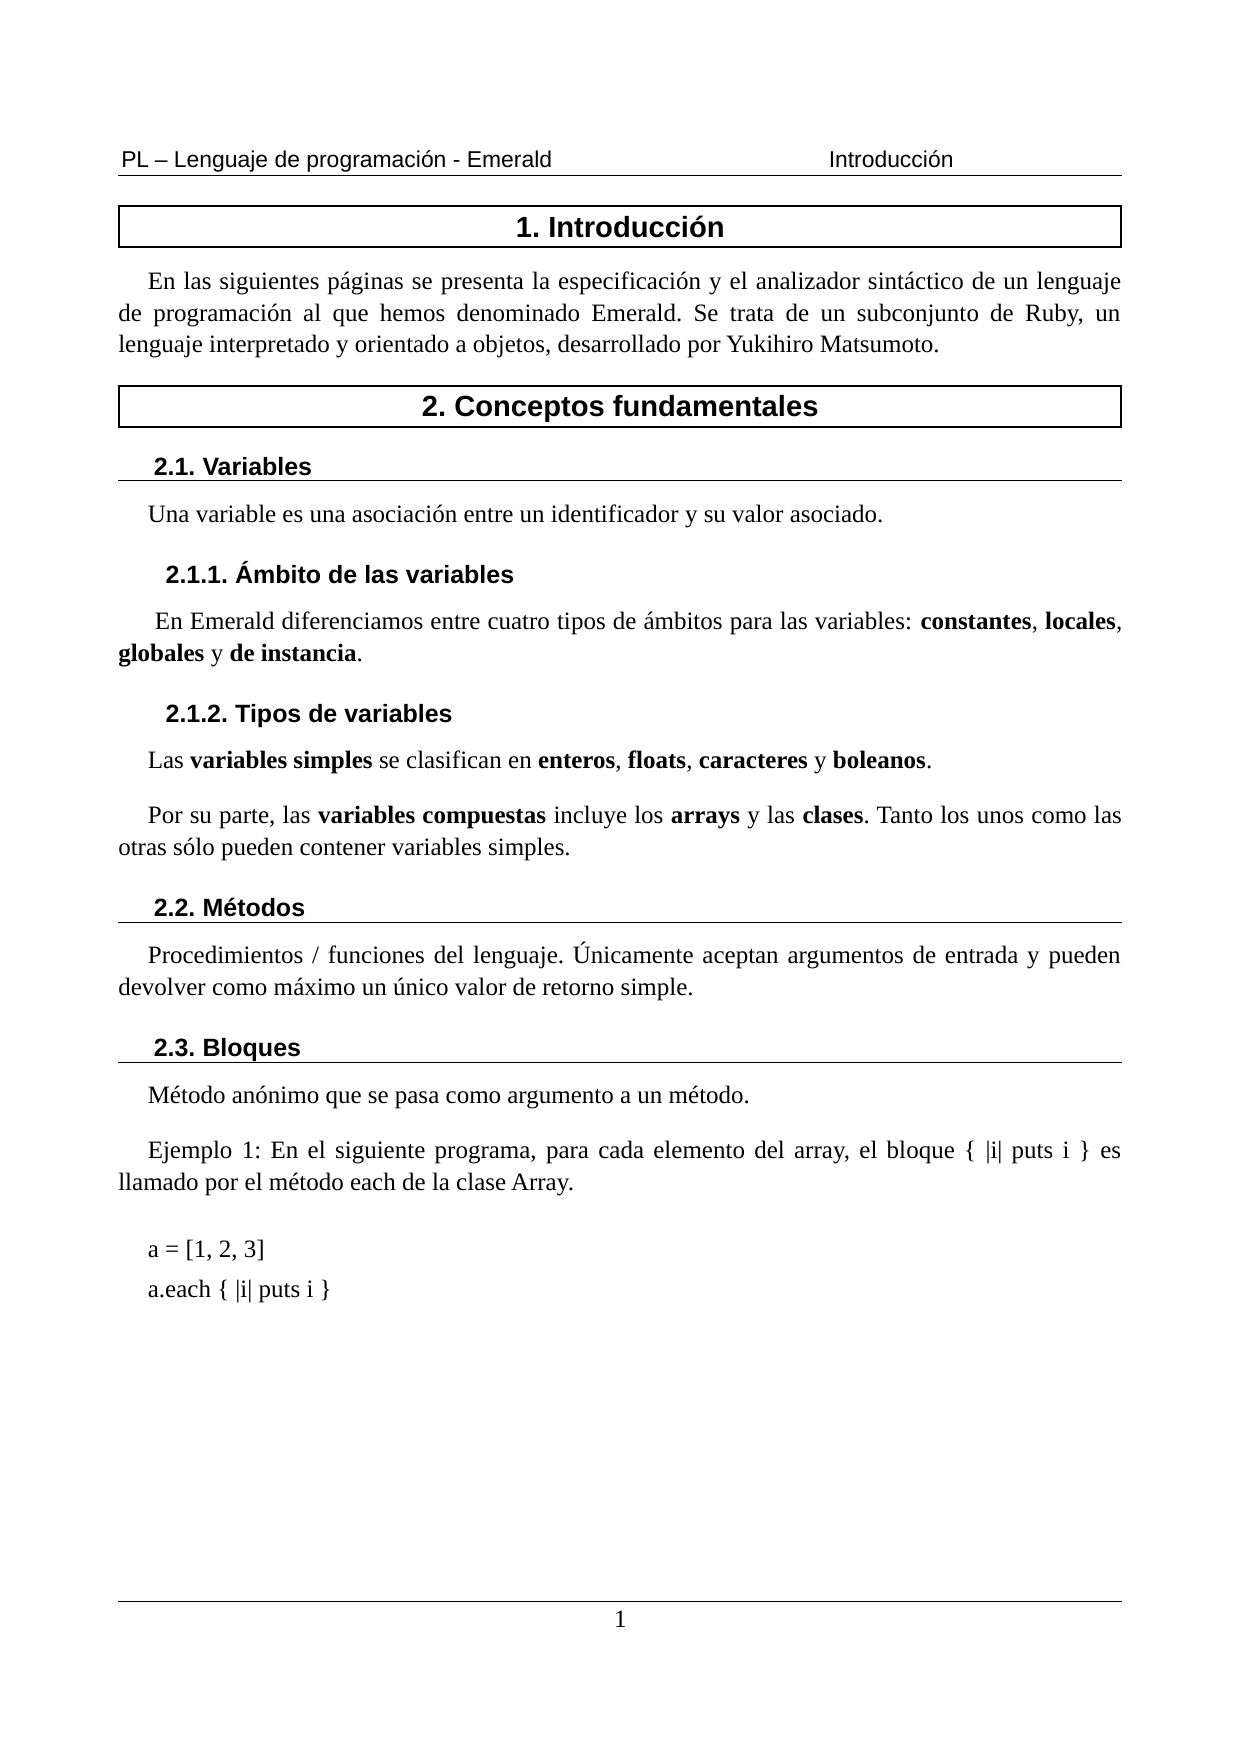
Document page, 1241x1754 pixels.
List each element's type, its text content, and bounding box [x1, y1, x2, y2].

text Por su parte, las variables compuestas incluye los arrays y las clases. Tanto los unos como las otras sólo pueden contener variables simples. [118, 801, 1122, 861]
text Las variables simples se clasifican en enteros, floats, caracteres y boleanos. [118, 745, 1122, 774]
subtitle Métodos [118, 893, 1122, 922]
text Procedimientos / funciones del lenguaje. Únicamente aceptan argumentos de entrada y pueden devolver como máximo un único valor de retorno simple. [118, 940, 1122, 1001]
text a.each { |i| puts i } [118, 1274, 1122, 1303]
text a = [1, 2, 3] [118, 1234, 1122, 1262]
text Ejemplo 1: En el siguiente programa, para cada elemento del array, el bloque { |i| puts i } es llamado por el método each de la clase Array. [118, 1135, 1122, 1196]
text Método anónimo que se pasa como argumento a un método. [118, 1080, 1122, 1109]
subtitle Conceptos fundamentales [120, 387, 1120, 426]
subtitle Bloques [118, 1033, 1122, 1062]
subtitle Tipos de variables [118, 699, 1122, 728]
subtitle Variables [118, 452, 1122, 480]
text En Emerald diferenciamos entre cuatro tipos de ámbitos para las variables: constantes, locales, globales y de instancia. [118, 606, 1122, 667]
subtitle Introducción [120, 207, 1120, 246]
text Una variable es una asociación entre un identificador y su valor asociado. [118, 499, 1122, 527]
text En las siguientes páginas se presenta la especificación y el analizador sintáctico de un lenguaje de programación al que hemos denominado Emerald. Se trata de un subconjunto de Ruby, un lenguaje interpretado y orientado a objetos, desarrollado por Yukihiro Matsumoto. [118, 266, 1122, 358]
subtitle Ámbito de las variables [118, 560, 1122, 588]
